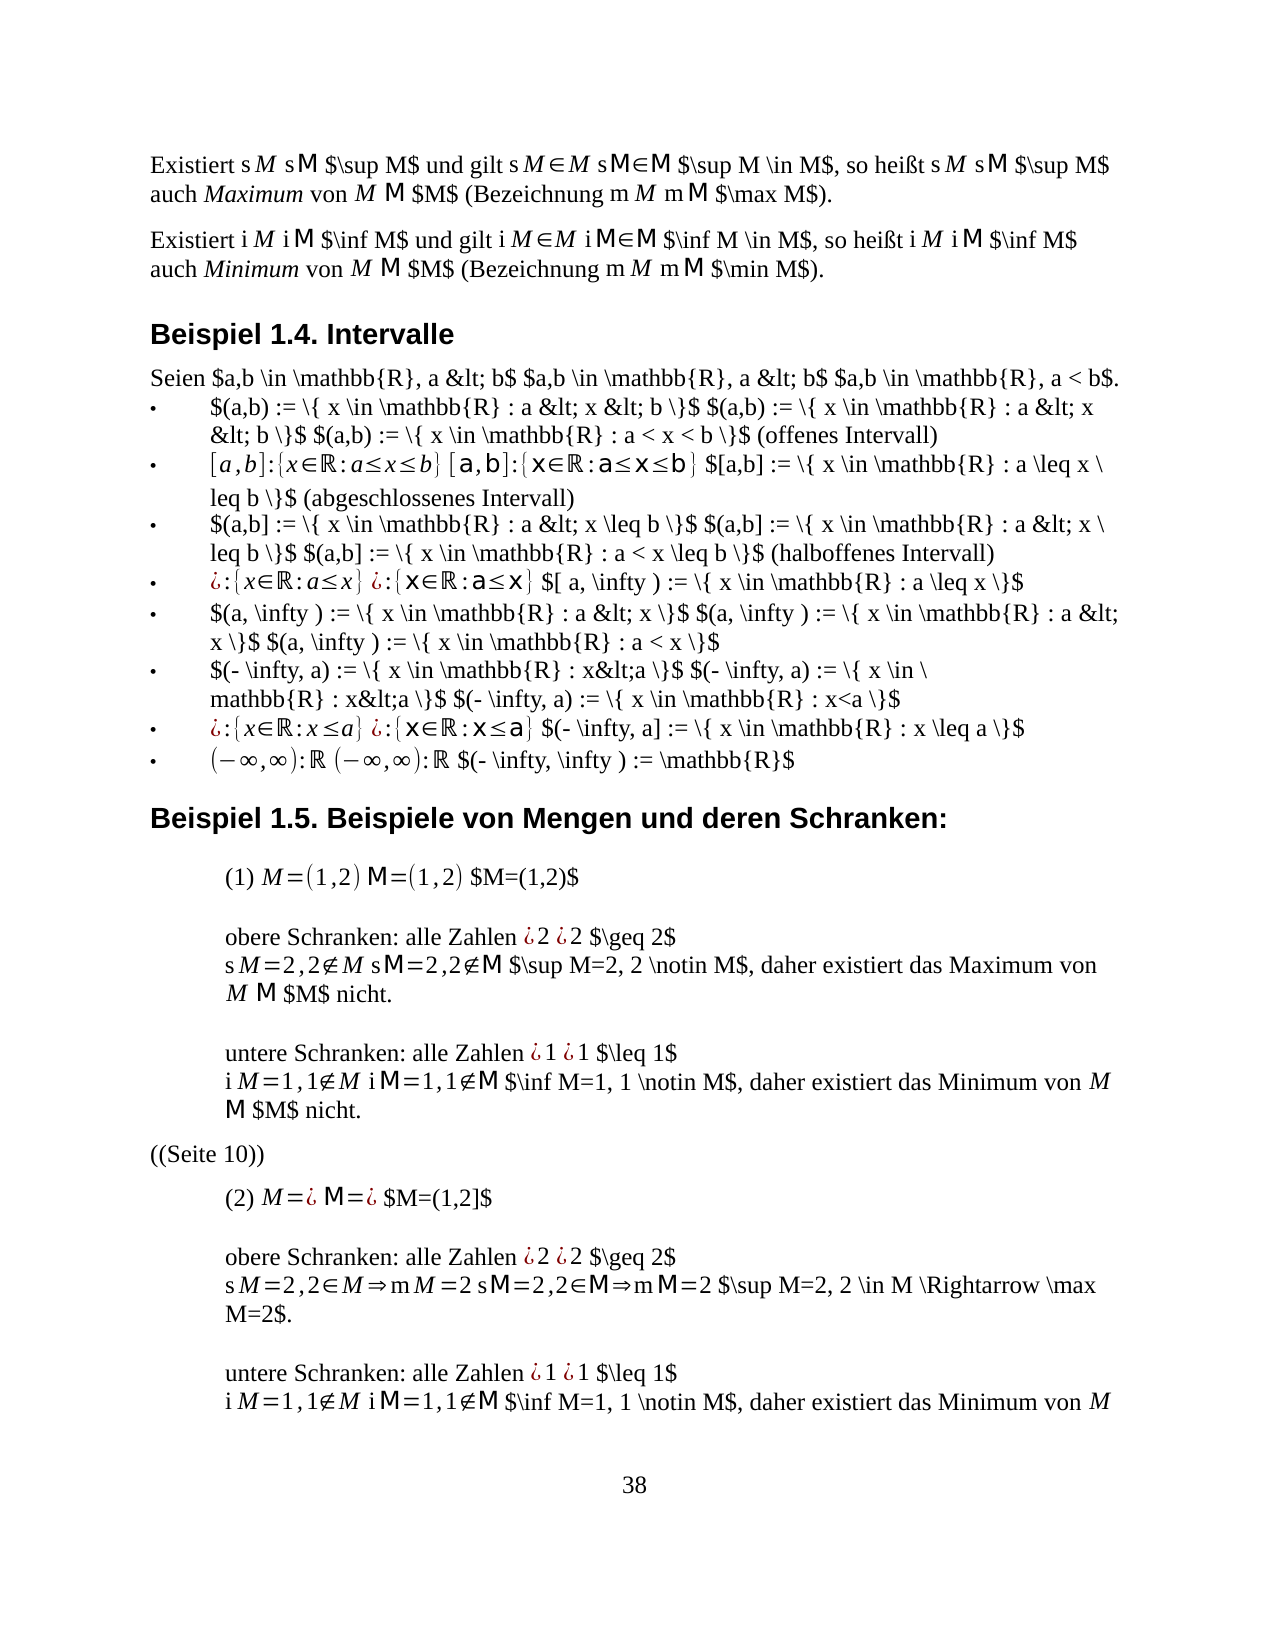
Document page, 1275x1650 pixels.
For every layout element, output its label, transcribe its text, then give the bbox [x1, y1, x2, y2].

subtitle Beispiel 1.5. Beispiele von Mengen und deren Schranken: [150, 801, 1125, 834]
text obere Schranken: alle Zahlen $\geq 2$ $\sup M=2, 2 \notin M$, daher existiert das Maximum von $M$ nicht. [225, 922, 1125, 1008]
text untere Schranken: alle Zahlen $\leq 1$ $\inf M=1, 1 \notin M$, daher existiert das Minimum von $M$ nicht. [225, 1038, 1125, 1124]
text Existiert $\inf M$ und gilt $\inf M \in M$, so heißt $\inf M$ auch Minimum von $M$ (Bezeichnung $\min M$). [150, 225, 1125, 283]
list $(- \infty, a) := \{ x \in \mathbb{R} : x&lt;a \}$ $(- \infty, a) := \{ x \in \mathbb{R} : x&lt;a \}$ $(- \infty, a) := \{ x \in \mathbb{R} : x<a \}$ [150, 655, 1125, 713]
list $(a,b] := \{ x \in \mathbb{R} : a &lt; x \leq b \}$ $(a,b] := \{ x \in \mathbb{R} : a &lt; x \leq b \}$ $(a,b] := \{ x \in \mathbb{R} : a < x \leq b \}$ (halboffenes Intervall) [150, 509, 1125, 567]
text (2) $M=(1,2]$ [225, 1183, 1125, 1212]
text ((Seite 10)) [150, 1139, 1125, 1168]
text (1) $M=(1,2)$ [225, 862, 1125, 892]
list $(- \infty, a] := \{ x \in \mathbb{R} : x \leq a \}$ [150, 713, 1125, 744]
text obere Schranken: alle Zahlen $\geq 2$ $\sup M=2, 2 \in M \Rightarrow \max M=2$. [225, 1242, 1125, 1328]
text Existiert $\sup M$ und gilt $\sup M \in M$, so heißt $\sup M$ auch Maximum von $M$ (Bezeichnung $\max M$). [150, 150, 1125, 207]
list $(a, \infty ) := \{ x \in \mathbb{R} : a &lt; x \}$ $(a, \infty ) := \{ x \in \mathbb{R} : a &lt; x \}$ $(a, \infty ) := \{ x \in \mathbb{R} : a < x \}$ [150, 598, 1125, 655]
list $[ a, \infty ) := \{ x \in \mathbb{R} : a \leq x \}$ [150, 567, 1125, 598]
list $[a,b] := \{ x \in \mathbb{R} : a \leq x \leq b \}$ (abgeschlossenes Intervall) [150, 449, 1125, 509]
subtitle Beispiel 1.4. Intervalle [150, 317, 1125, 350]
list $(- \infty, \infty ) := \mathbb{R}$ [150, 744, 1125, 776]
text Seien $a,b \in \mathbb{R}, a &lt; b$ $a,b \in \mathbb{R}, a &lt; b$ $a,b \in \mathbb{R}, a < b$. [150, 363, 1125, 392]
list $(a,b) := \{ x \in \mathbb{R} : a &lt; x &lt; b \}$ $(a,b) := \{ x \in \mathbb{R} : a &lt; x &lt; b \}$ $(a,b) := \{ x \in \mathbb{R} : a < x < b \}$ (offenes Intervall) [150, 392, 1125, 449]
text untere Schranken: alle Zahlen $\leq 1$ $\inf M=1, 1 \notin M$, daher existiert das Minimum von $M$ nicht. [225, 1358, 1125, 1416]
